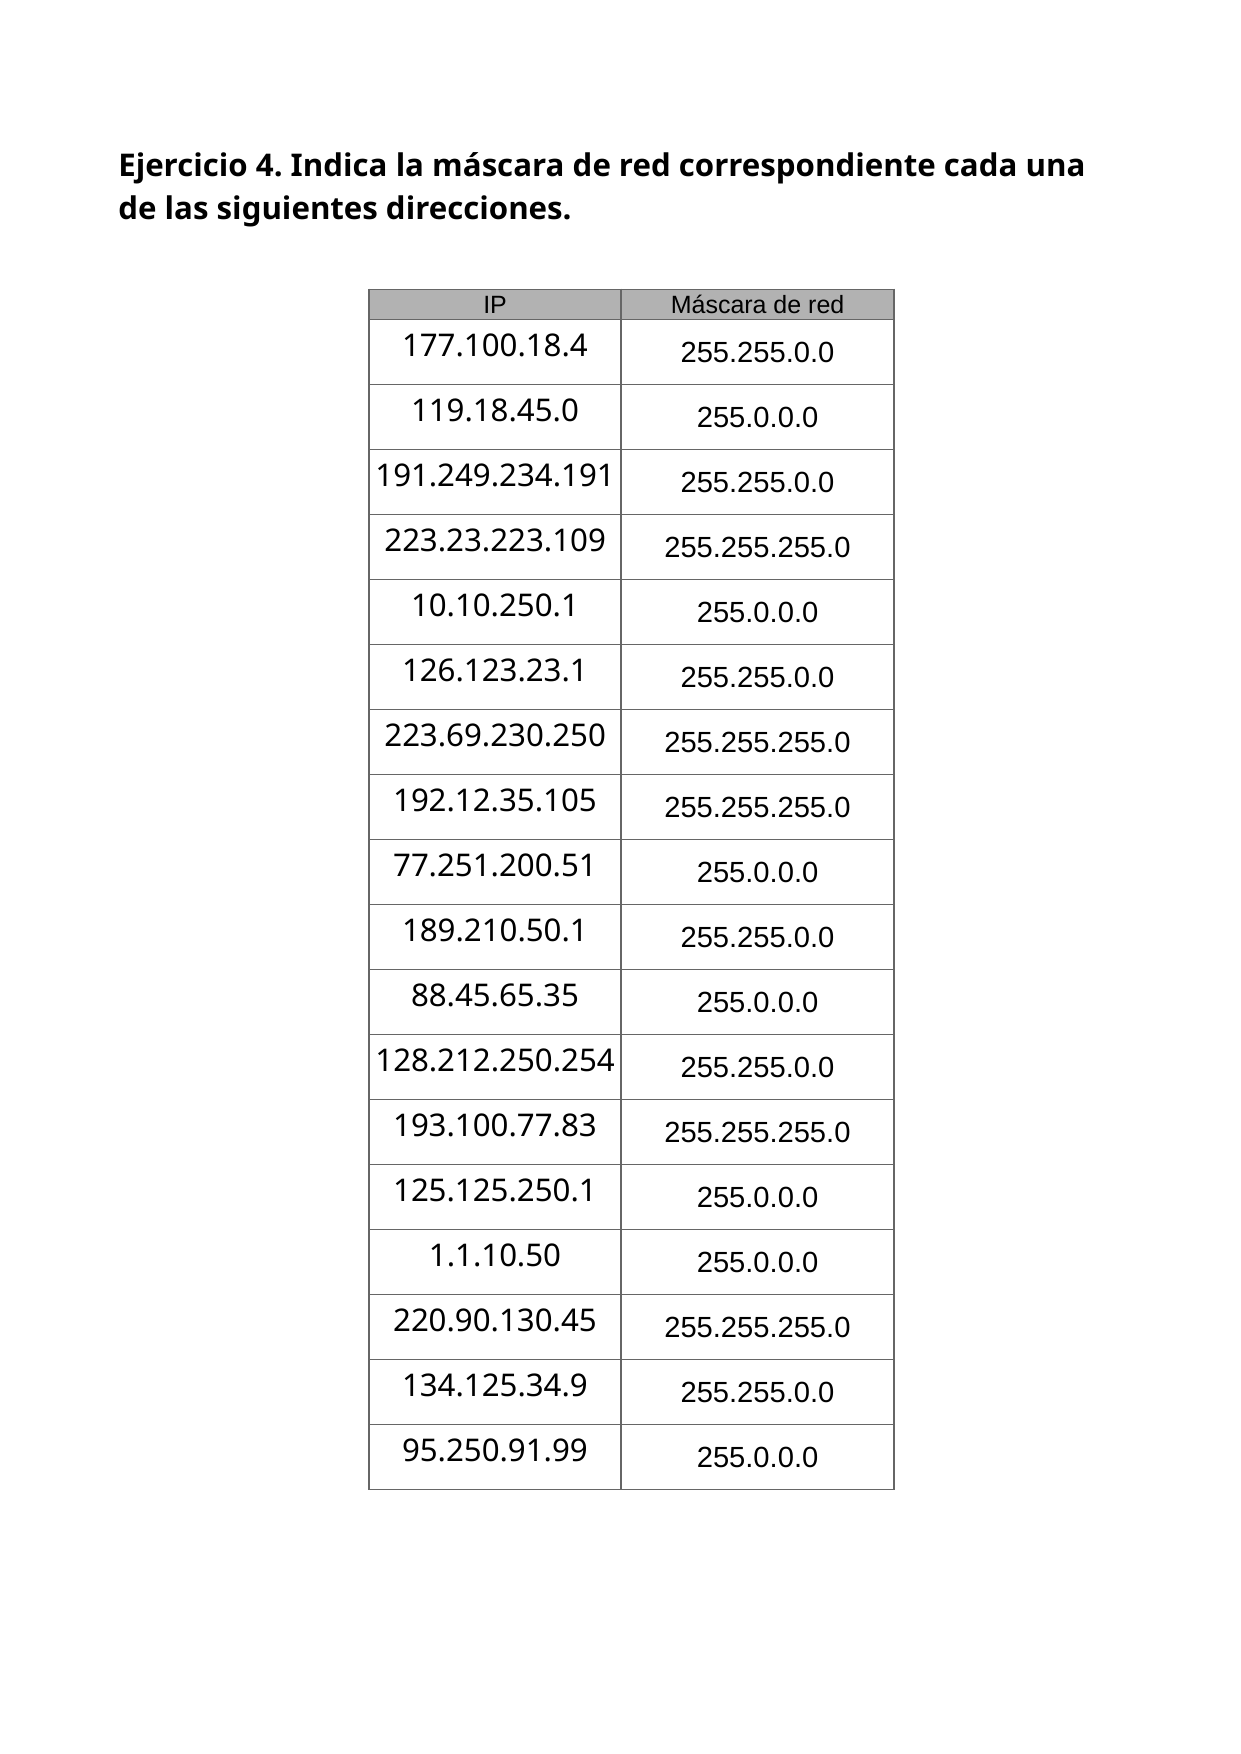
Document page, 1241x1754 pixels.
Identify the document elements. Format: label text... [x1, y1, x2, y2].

table_cell 223.69.230.250 [370, 710, 620, 774]
table_cell 193.100.77.83 [370, 1100, 620, 1164]
table_cell 189.210.50.1 [370, 905, 620, 969]
table_cell 255.255.0.0 [622, 645, 893, 709]
table_cell 134.125.34.9 [370, 1360, 620, 1424]
table_cell 255.0.0.0 [622, 970, 893, 1034]
table_cell 255.0.0.0 [622, 1425, 893, 1489]
table_cell 255.255.0.0 [622, 1035, 893, 1099]
table_cell 255.255.255.0 [622, 775, 893, 839]
table_cell 10.10.250.1 [370, 580, 620, 644]
table_cell 125.125.250.1 [370, 1165, 620, 1229]
table_cell 119.18.45.0 [370, 385, 620, 449]
table_header Máscara de red [622, 290, 893, 319]
table_cell 255.255.255.0 [622, 710, 893, 774]
table_cell 220.90.130.45 [370, 1295, 620, 1359]
table_cell 192.12.35.105 [370, 775, 620, 839]
table_cell 223.23.223.109 [370, 515, 620, 579]
table_cell 255.0.0.0 [622, 1230, 893, 1294]
table_cell 255.255.255.0 [622, 1295, 893, 1359]
table_cell 255.255.255.0 [622, 1100, 893, 1164]
table_cell 255.0.0.0 [622, 385, 893, 449]
table_cell 126.123.23.1 [370, 645, 620, 709]
table_cell 255.255.0.0 [622, 450, 893, 514]
table_cell 255.255.0.0 [622, 1360, 893, 1424]
table_cell 255.255.0.0 [622, 905, 893, 969]
table_cell 255.0.0.0 [622, 840, 893, 904]
table_cell 1.1.10.50 [370, 1230, 620, 1294]
table_header IP [370, 290, 620, 319]
table_cell 88.45.65.35 [370, 970, 620, 1034]
table_cell 95.250.91.99 [370, 1425, 620, 1489]
table_cell 255.255.0.0 [622, 320, 893, 384]
table_cell 77.251.200.51 [370, 840, 620, 904]
subtitle Ejercicio 4. Indica la máscara de red correspondiente cada una de las siguientes direcciones. [118, 143, 1122, 228]
table_cell 255.0.0.0 [622, 1165, 893, 1229]
table_cell 255.255.255.0 [622, 515, 893, 579]
table_cell 177.100.18.4 [370, 320, 620, 384]
table_cell 128.212.250.254 [370, 1035, 620, 1099]
table_cell 255.0.0.0 [622, 580, 893, 644]
table_cell 191.249.234.191 [370, 450, 620, 514]
